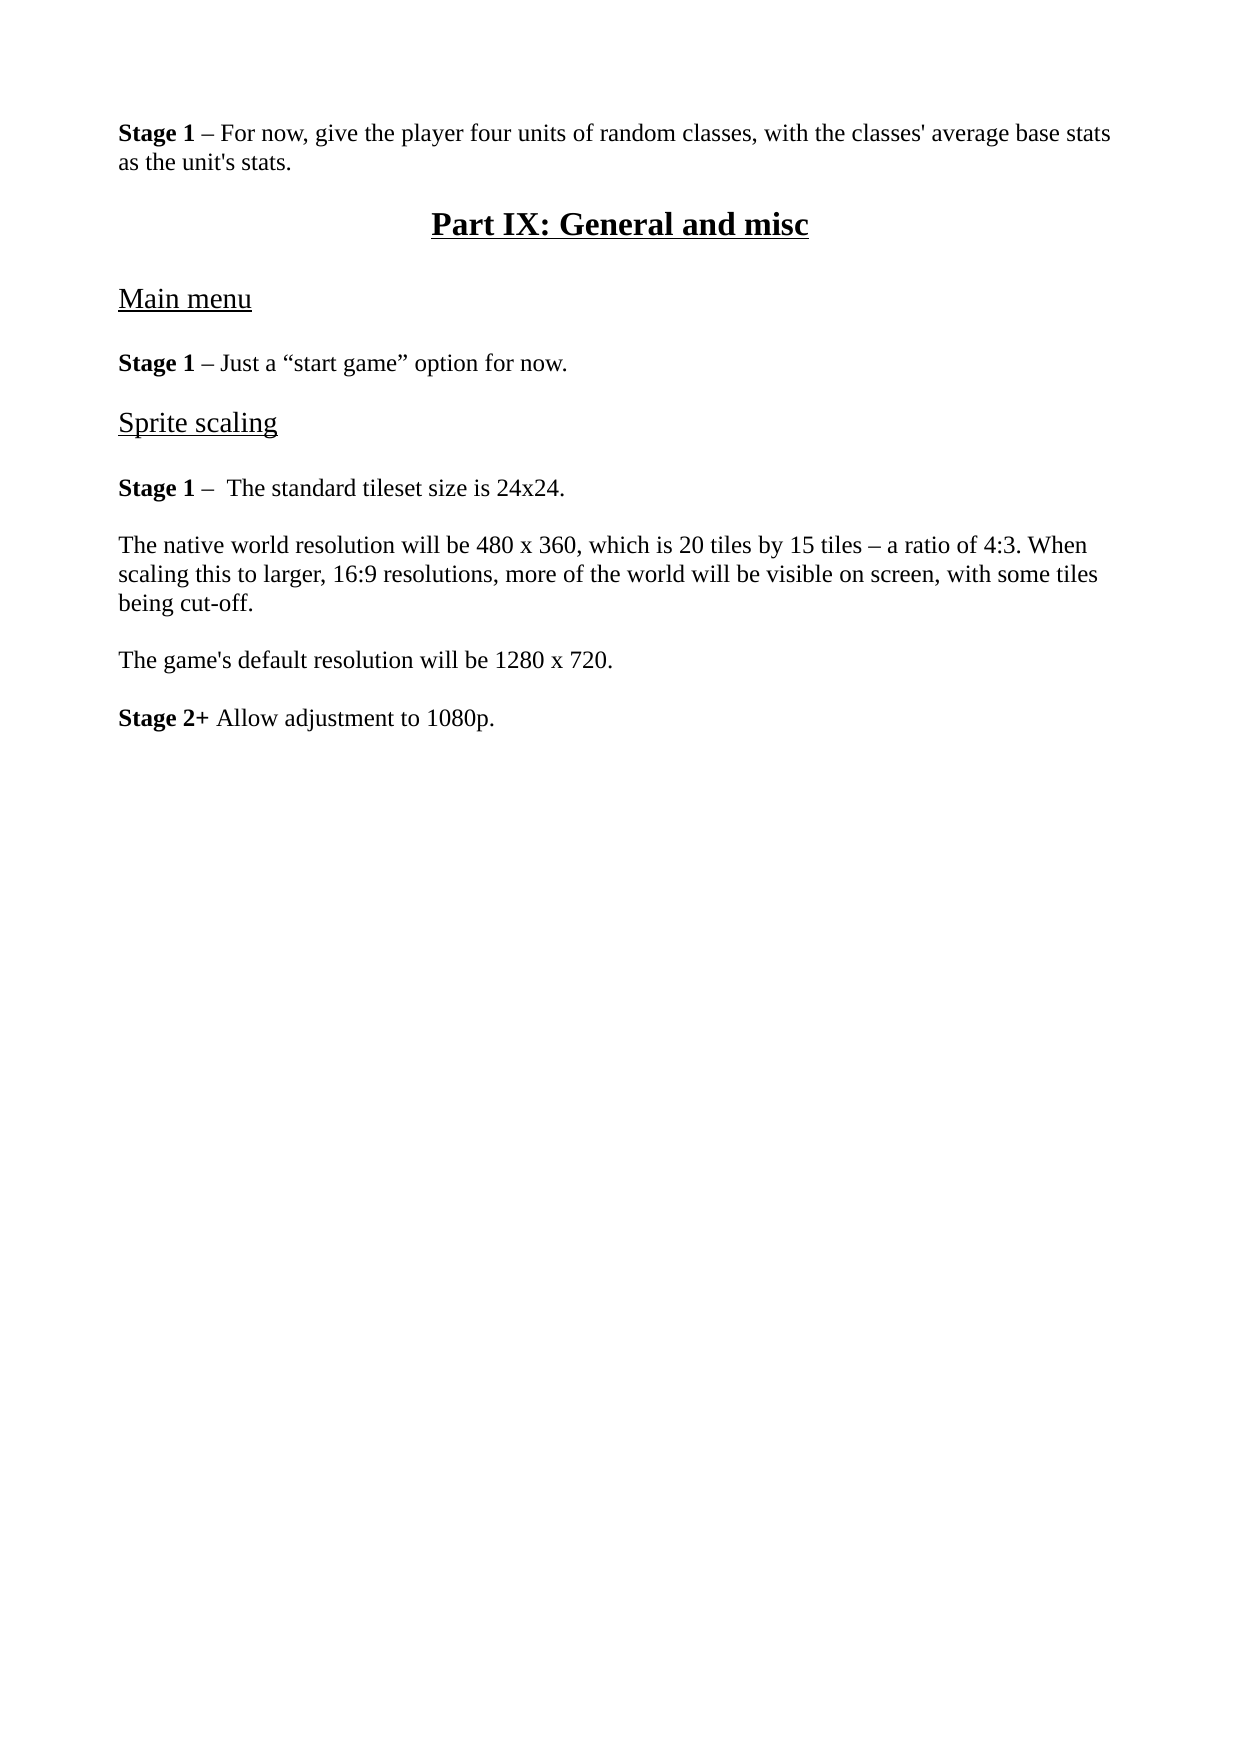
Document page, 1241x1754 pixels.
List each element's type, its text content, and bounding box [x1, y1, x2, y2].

text The game's default resolution will be 1280 x 720. [118, 645, 1122, 674]
text Stage 1 – Just a “start game” option for now. [118, 348, 1122, 377]
text Part IX: General and misc [118, 204, 1122, 243]
text Main menu [118, 281, 1122, 314]
text Stage 1 – The standard tileset size is 24x24. [118, 473, 1122, 501]
text Sprite scaling [118, 406, 1122, 439]
text Stage 2+ Allow adjustment to 1080p. [118, 703, 1122, 731]
text The native world resolution will be 480 x 360, which is 20 tiles by 15 tiles – a ratio of 4:3. When scaling this to larger, 16:9 resolutions, more of the world will be visible on screen, with some tiles being cut-off. [118, 530, 1122, 616]
text Stage 1 – For now, give the player four units of random classes, with the classes' average base stats as the unit's stats. [118, 118, 1122, 176]
